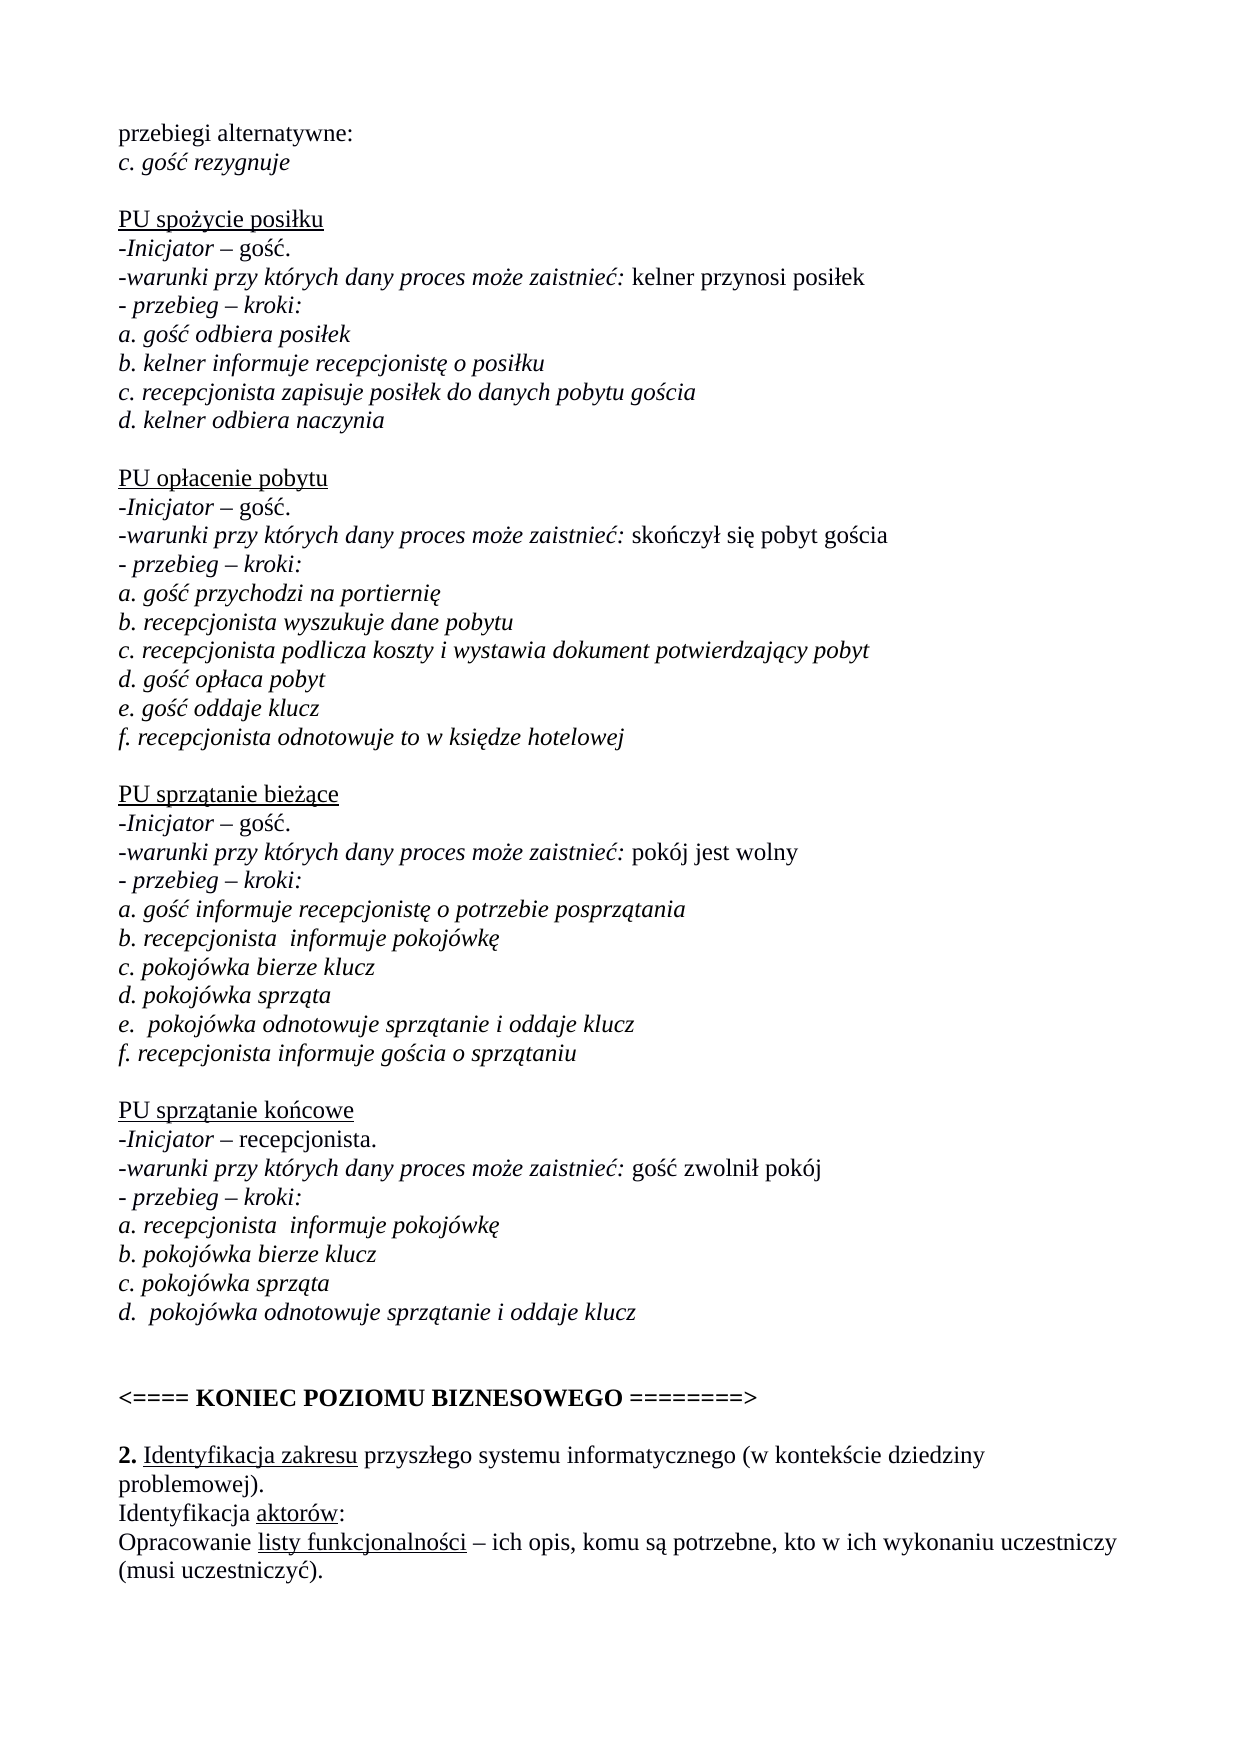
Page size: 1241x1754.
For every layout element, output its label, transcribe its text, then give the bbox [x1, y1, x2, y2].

text c. recepcjonista podlicza koszty i wystawia dokument potwierdzający pobyt [118, 636, 1122, 664]
text d. pokojówka odnotowuje sprzątanie i oddaje klucz [118, 1297, 1122, 1326]
text - przebieg – kroki: [118, 1182, 1122, 1211]
text c. gość rezygnuje [118, 147, 1122, 176]
text e. pokojówka odnotowuje sprzątanie i oddaje klucz [118, 1009, 1122, 1038]
text -Inicjator – gość. [118, 492, 1122, 521]
text -Inicjator – gość. [118, 233, 1122, 262]
text <==== KONIEC POZIOMU BIZNESOWEGO ========> [118, 1383, 1122, 1412]
text a. recepcjonista informuje pokojówkę [118, 1211, 1122, 1239]
text f. recepcjonista informuje gościa o sprzątaniu [118, 1038, 1122, 1067]
text -warunki przy których dany proces może zaistnieć: pokój jest wolny [118, 837, 1122, 866]
text -Inicjator – gość. [118, 808, 1122, 837]
text d. kelner odbiera naczynia [118, 406, 1122, 434]
text a. gość informuje recepcjonistę o potrzebie posprzątania [118, 894, 1122, 923]
text b. kelner informuje recepcjonistę o posiłku [118, 348, 1122, 377]
text -warunki przy których dany proces może zaistnieć: gość zwolnił pokój [118, 1153, 1122, 1182]
text - przebieg – kroki: [118, 866, 1122, 894]
text b. recepcjonista wyszukuje dane pobytu [118, 607, 1122, 636]
text przebiegi alternatywne: [118, 118, 1122, 147]
text d. gość opłaca pobyt [118, 664, 1122, 693]
text c. pokojówka bierze klucz [118, 952, 1122, 981]
text c. pokojówka sprząta [118, 1268, 1122, 1297]
text PU spożycie posiłku [118, 204, 1122, 233]
text e. gość oddaje klucz [118, 693, 1122, 722]
text -warunki przy których dany proces może zaistnieć: kelner przynosi posiłek [118, 262, 1122, 291]
text PU sprzątanie końcowe [118, 1096, 1122, 1124]
text b. recepcjonista informuje pokojówkę [118, 923, 1122, 952]
text Opracowanie listy funkcjonalności – ich opis, komu są potrzebne, kto w ich wykonaniu uczestniczy (musi uczestniczyć). [118, 1527, 1122, 1589]
text b. pokojówka bierze klucz [118, 1239, 1122, 1268]
text c. recepcjonista zapisuje posiłek do danych pobytu gościa [118, 377, 1122, 406]
text PU sprzątanie bieżące [118, 779, 1122, 808]
text -Inicjator – recepcjonista. [118, 1124, 1122, 1153]
text a. gość odbiera posiłek [118, 319, 1122, 348]
text 2. Identyfikacja zakresu przyszłego systemu informatycznego (w kontekście dziedziny problemowej). [118, 1441, 1122, 1498]
text PU opłacenie pobytu [118, 463, 1122, 492]
text -warunki przy których dany proces może zaistnieć: skończył się pobyt gościa [118, 521, 1122, 549]
text - przebieg – kroki: [118, 549, 1122, 578]
text a. gość przychodzi na portiernię [118, 578, 1122, 607]
text f. recepcjonista odnotowuje to w księdze hotelowej [118, 722, 1122, 751]
text d. pokojówka sprząta [118, 981, 1122, 1009]
text - przebieg – kroki: [118, 291, 1122, 319]
text Identyfikacja aktorów: [118, 1498, 1122, 1527]
